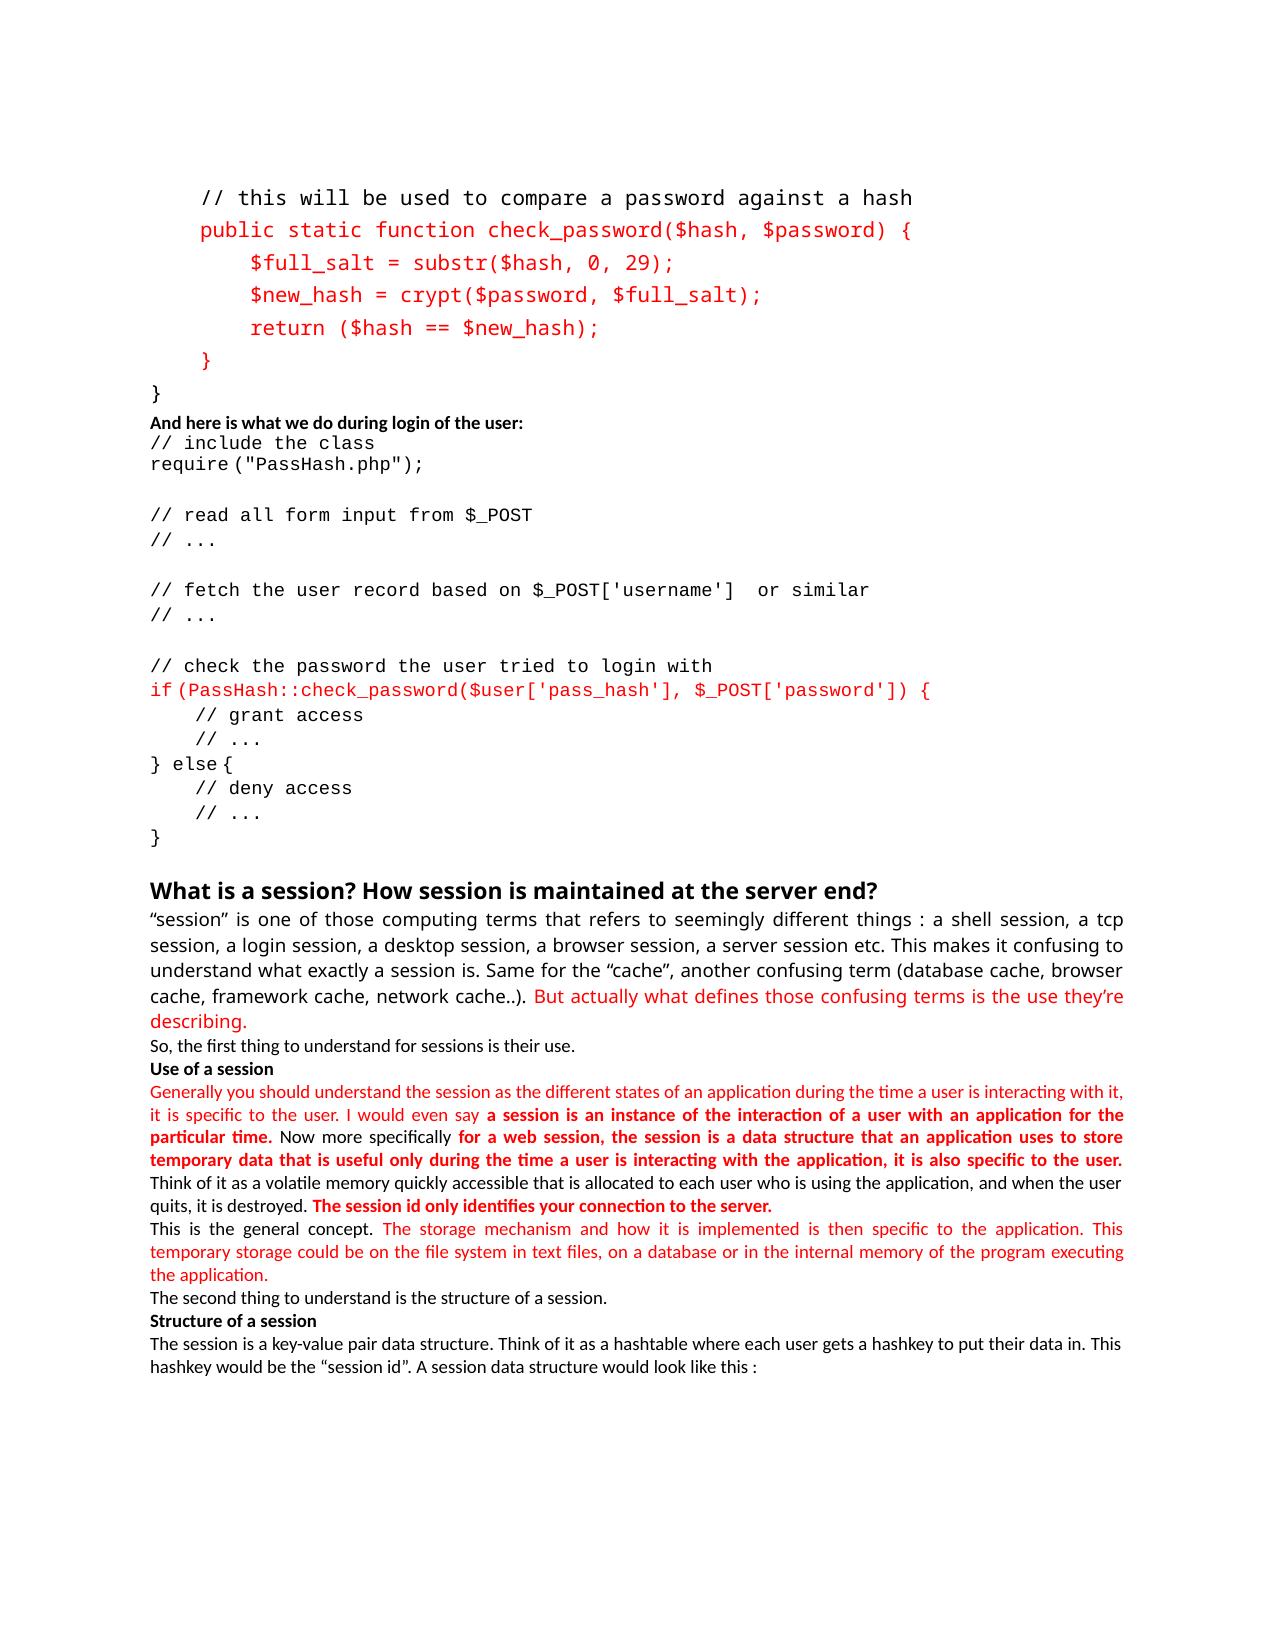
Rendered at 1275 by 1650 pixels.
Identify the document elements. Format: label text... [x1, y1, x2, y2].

text “session” is one of those computing terms that refers to seemingly different things : a shell session, a tcp session, a login session, a desktop session, a browser session, a server session etc. This makes it confusing to understand what exactly a session is. Same for the “cache”, another confusing term (database cache, browser cache, framework cache, network cache..). But actually what defines those confusing terms is the use they’re describing. [150, 906, 1125, 1034]
text This is the general concept. The storage mechanism and how it is implemented is then specific to the application. This temporary storage could be on the file system in text files, on a database or in the internal memory of the program executing the application. [150, 1217, 1125, 1286]
text $new_hash = crypt($password, $full_salt); [150, 280, 1125, 309]
text if (PassHash::check_password($user['pass_hash'], $_POST['password']) { [150, 681, 1125, 702]
text // ... [150, 730, 1125, 751]
text // ... [150, 531, 1125, 552]
text And here is what we do during login of the user: [150, 411, 1125, 434]
text // check the password the user tried to login with [150, 656, 1125, 678]
text // ... [150, 606, 1125, 627]
text // deny access [150, 779, 1125, 800]
text Generally you should understand the session as the different states of an application during the time a user is interacting with it, it is specific to the user. I would even say a session is an instance of the interaction of a user with an application for the particular time. Now more specifically for a web session, the session is a data structure that an application uses to store temporary data that is useful only during the time a user is interacting with the application, it is also specific to the user. Think of it as a volatile memory quickly accessible that is allocated to each user who is using the application, and when the user quits, it is destroyed. The session id only identifies your connection to the server. [150, 1080, 1125, 1217]
text The session is a key-value pair data structure. Think of it as a hashtable where each user gets a hashkey to put their data in. This hashkey would be the “session id”. A session data structure would look like this : [150, 1332, 1125, 1378]
text } [150, 828, 1125, 849]
text // read all form input from $_POST [150, 506, 1125, 527]
text return ($hash == $new_hash); [150, 313, 1125, 341]
text Structure of a session [150, 1309, 1125, 1332]
text // include the class [150, 434, 1125, 455]
text } [150, 378, 1125, 407]
text $full_salt = substr($hash, 0, 29); [150, 248, 1125, 276]
text public static function check_password($hash, $password) { [150, 215, 1125, 244]
text // ... [150, 803, 1125, 825]
text } [150, 346, 1125, 374]
text What is a session? How session is maintained at the server end? [150, 875, 1125, 906]
text Use of a session [150, 1057, 1125, 1080]
text So, the first thing to understand for sessions is their use. [150, 1034, 1125, 1057]
text require ("PassHash.php"); [150, 455, 1125, 476]
text // this will be used to compare a password against a hash [150, 183, 1125, 211]
text } else { [150, 754, 1125, 776]
text // fetch the user record based on $_POST['username'] or similar [150, 581, 1125, 602]
text The second thing to understand is the structure of a session. [150, 1286, 1125, 1309]
text // grant access [150, 706, 1125, 727]
